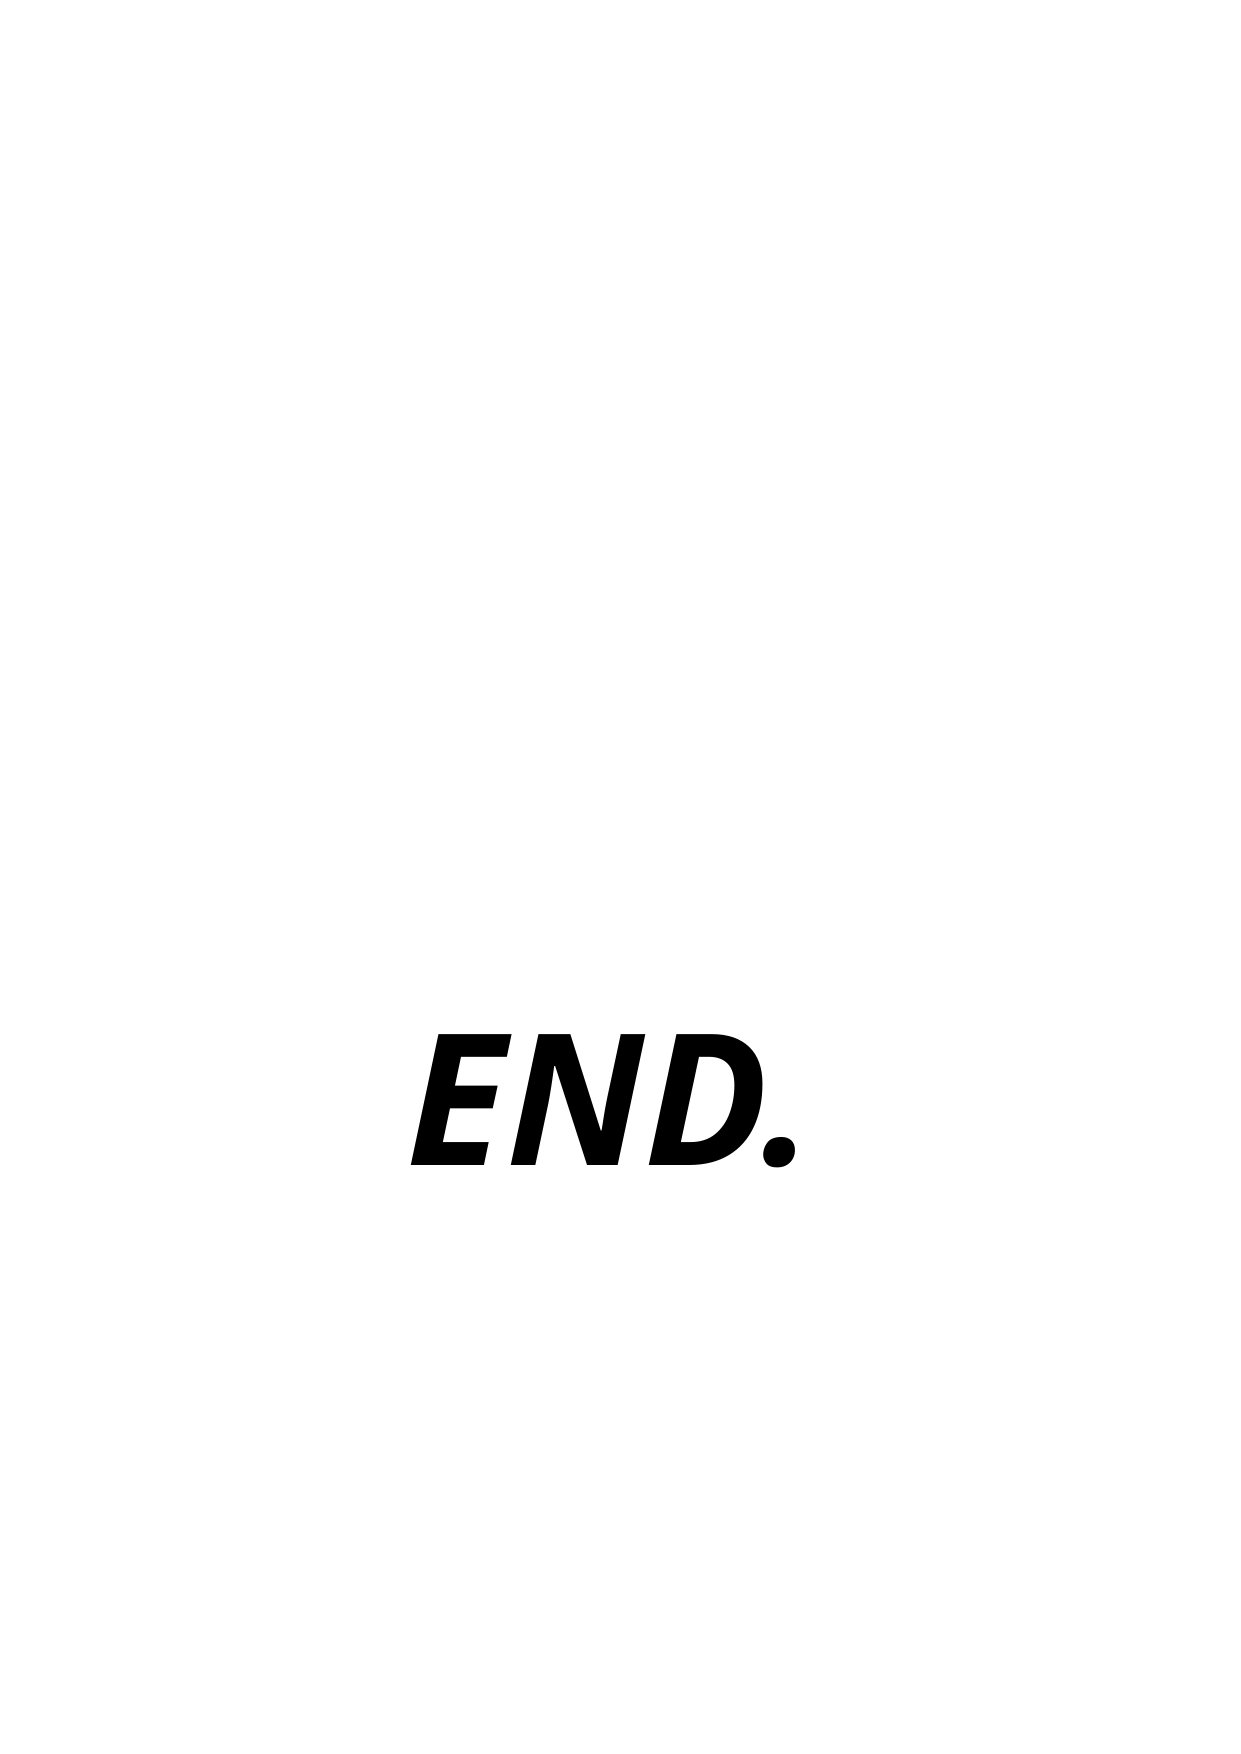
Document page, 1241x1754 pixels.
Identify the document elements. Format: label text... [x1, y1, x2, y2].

text END. [118, 969, 1122, 1219]
